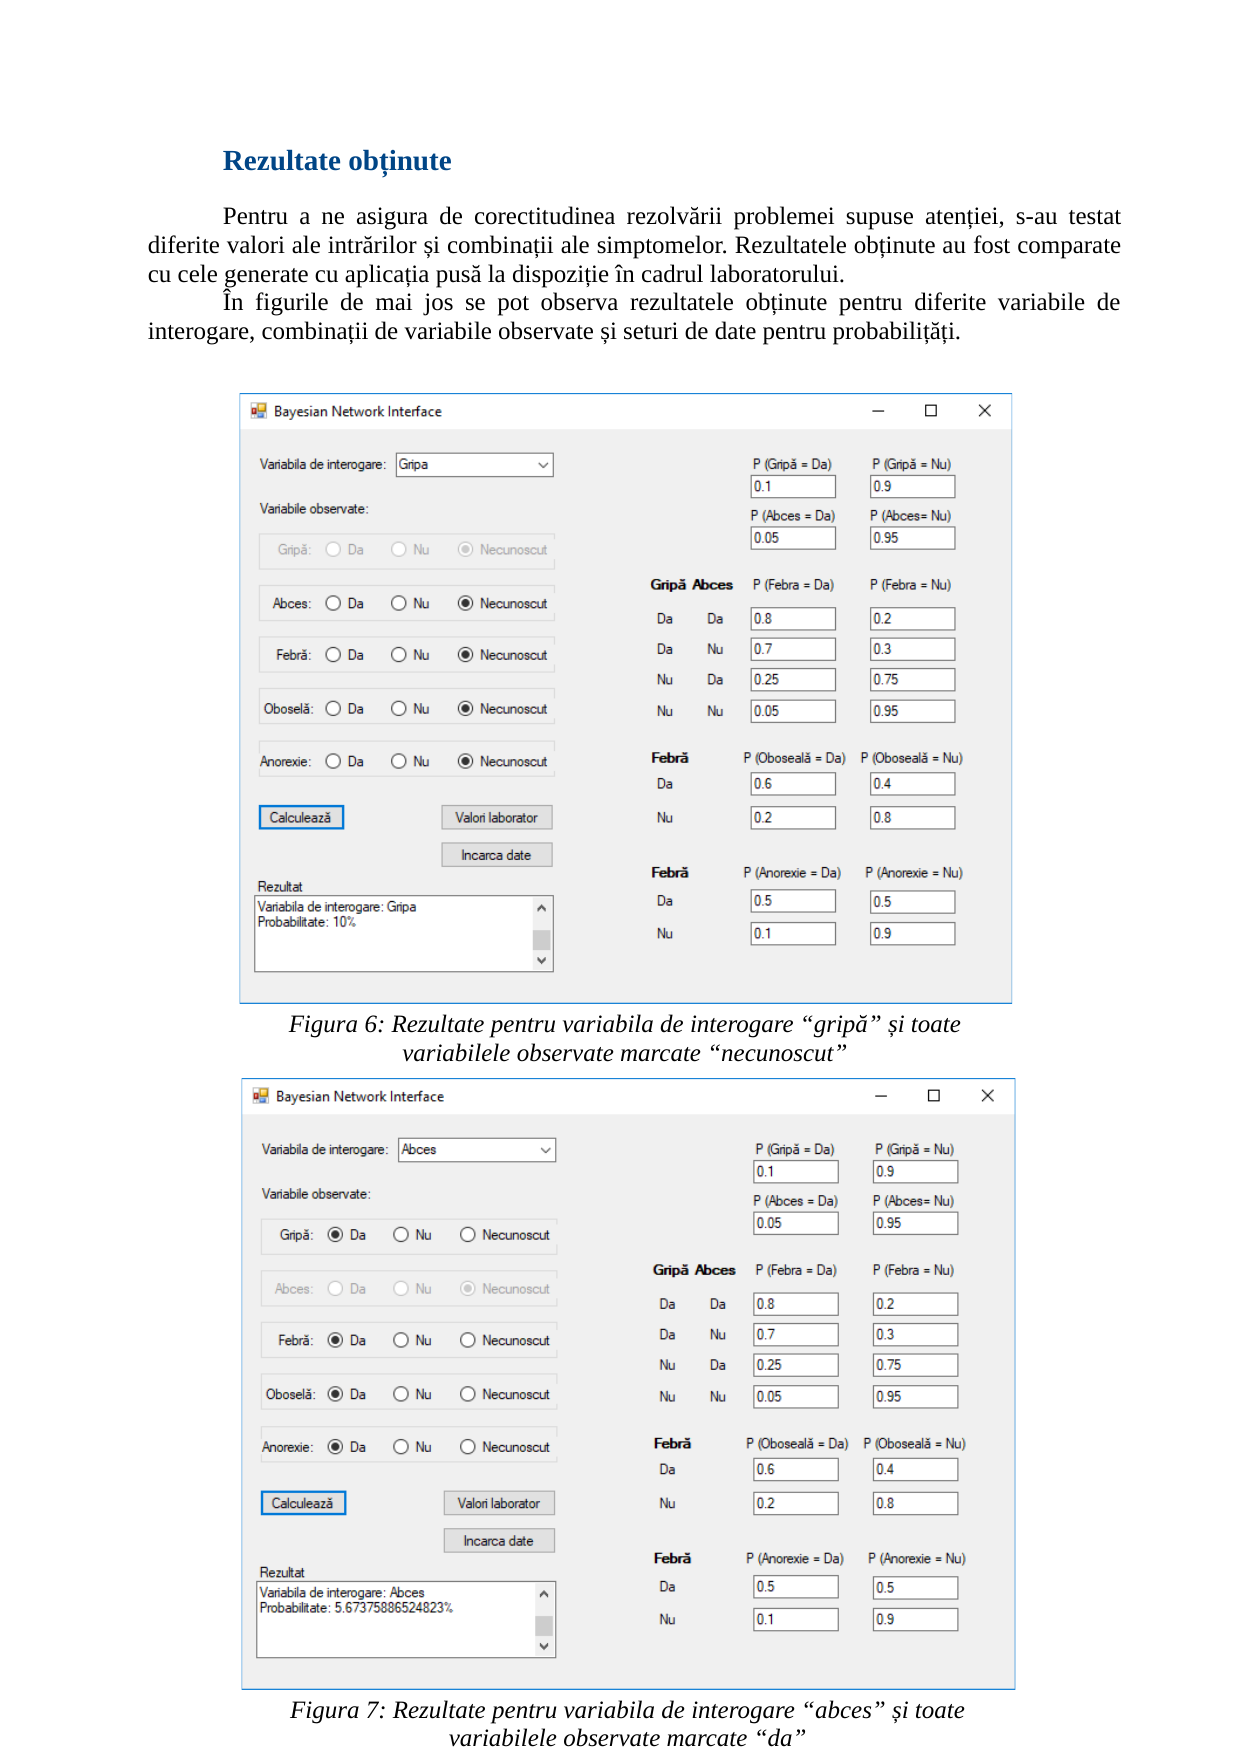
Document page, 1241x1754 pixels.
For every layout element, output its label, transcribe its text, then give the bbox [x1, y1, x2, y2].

text În figurile de mai jos se pot observa rezultatele obținute pentru diferite variabile de interogare, combinații de variabile observate și seturi de date pentru probabilițăți. [148, 287, 1122, 345]
picture [239, 393, 1013, 1004]
text Pentru a ne asigura de corectitudinea rezolvării problemei supuse atenției, s-au testat diferite valori ale intrărilor și combinații ale simptomelor. Rezultatele obținute au fost comparate cu cele generate cu aplicația pusă la dispoziție în cadrul laboratorului. [148, 201, 1122, 287]
subtitle Rezultate obținute [148, 143, 1122, 176]
text Figura 7: Rezultate pentru variabila de interogare “abces” și toate variabilele observate marcate “da” [242, 1690, 1016, 1752]
text Figura 6: Rezultate pentru variabila de interogare “gripă” și toate variabilele observate marcate “necunoscut” [239, 1004, 1012, 1066]
picture [241, 1078, 1016, 1690]
